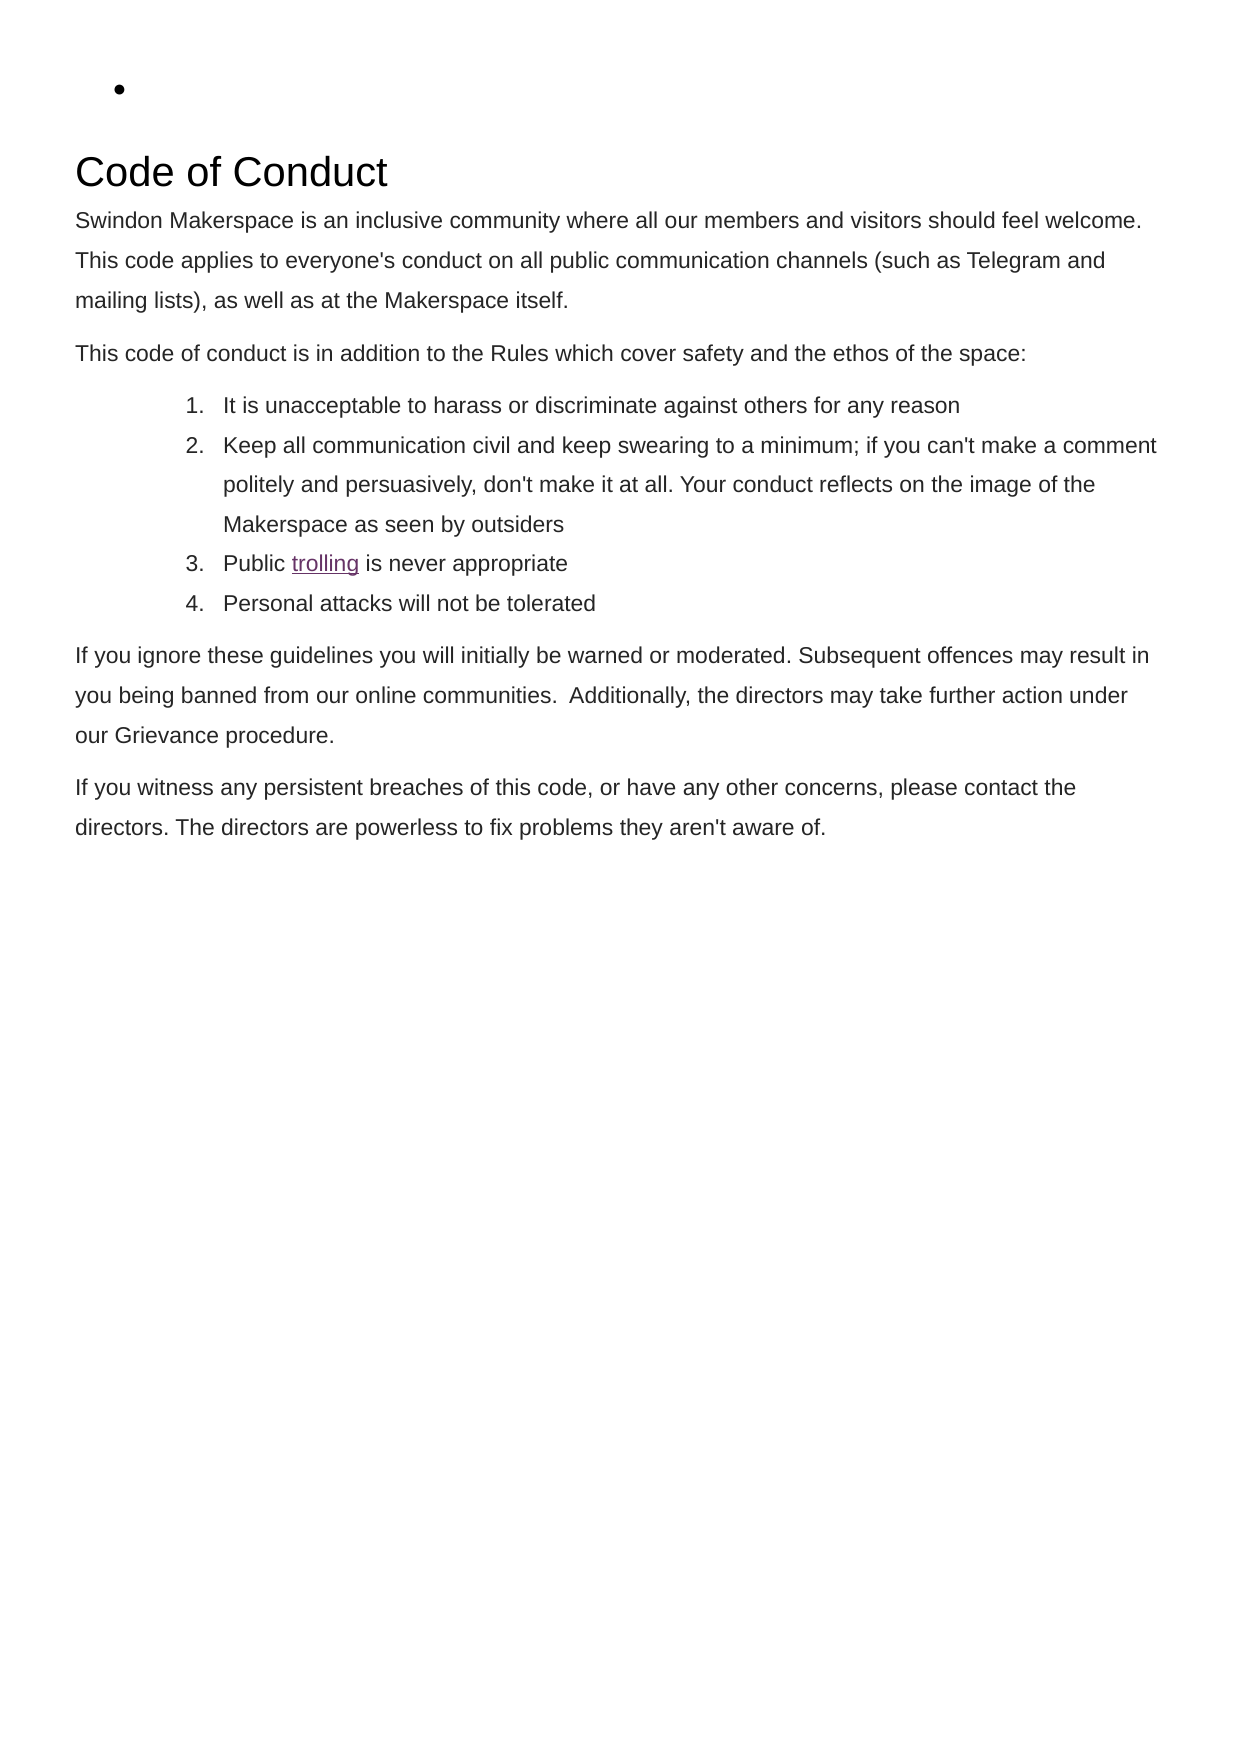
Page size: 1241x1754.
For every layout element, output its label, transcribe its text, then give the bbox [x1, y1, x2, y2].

text If you ignore these guidelines you will initially be warned or moderated. Subsequent offences may result in you being banned from our online communities. Additionally, the directors may take further action under our Grievance procedure. [75, 642, 1165, 748]
text Swindon Makerspace is an inclusive community where all our members and visitors should feel welcome. This code applies to everyone's conduct on all public communication channels (such as Telegram and mailing lists), as well as at the Makerspace itself. [75, 207, 1165, 314]
subtitle Code of Conduct [75, 147, 1165, 195]
list Keep all communication civil and keep swearing to a minimum; if you can't make a comment politely and persuasively, don't make it at all. Your conduct reflects on the image of the Makerspace as seen by outsiders [185, 432, 1165, 537]
text If you witness any persistent breaches of this code, or have any other concerns, please contact the directors. The directors are powerless to fix problems they aren't aware of. [75, 774, 1165, 841]
text This code of conduct is in addition to the Rules which cover safety and the ethos of the space: [75, 340, 1165, 366]
list It is unacceptable to harass or discriminate against others for any reason [223, 392, 1165, 419]
list Public trolling is never appropriate [223, 550, 1165, 577]
list Personal attacks will not be tolerated [223, 590, 1165, 616]
